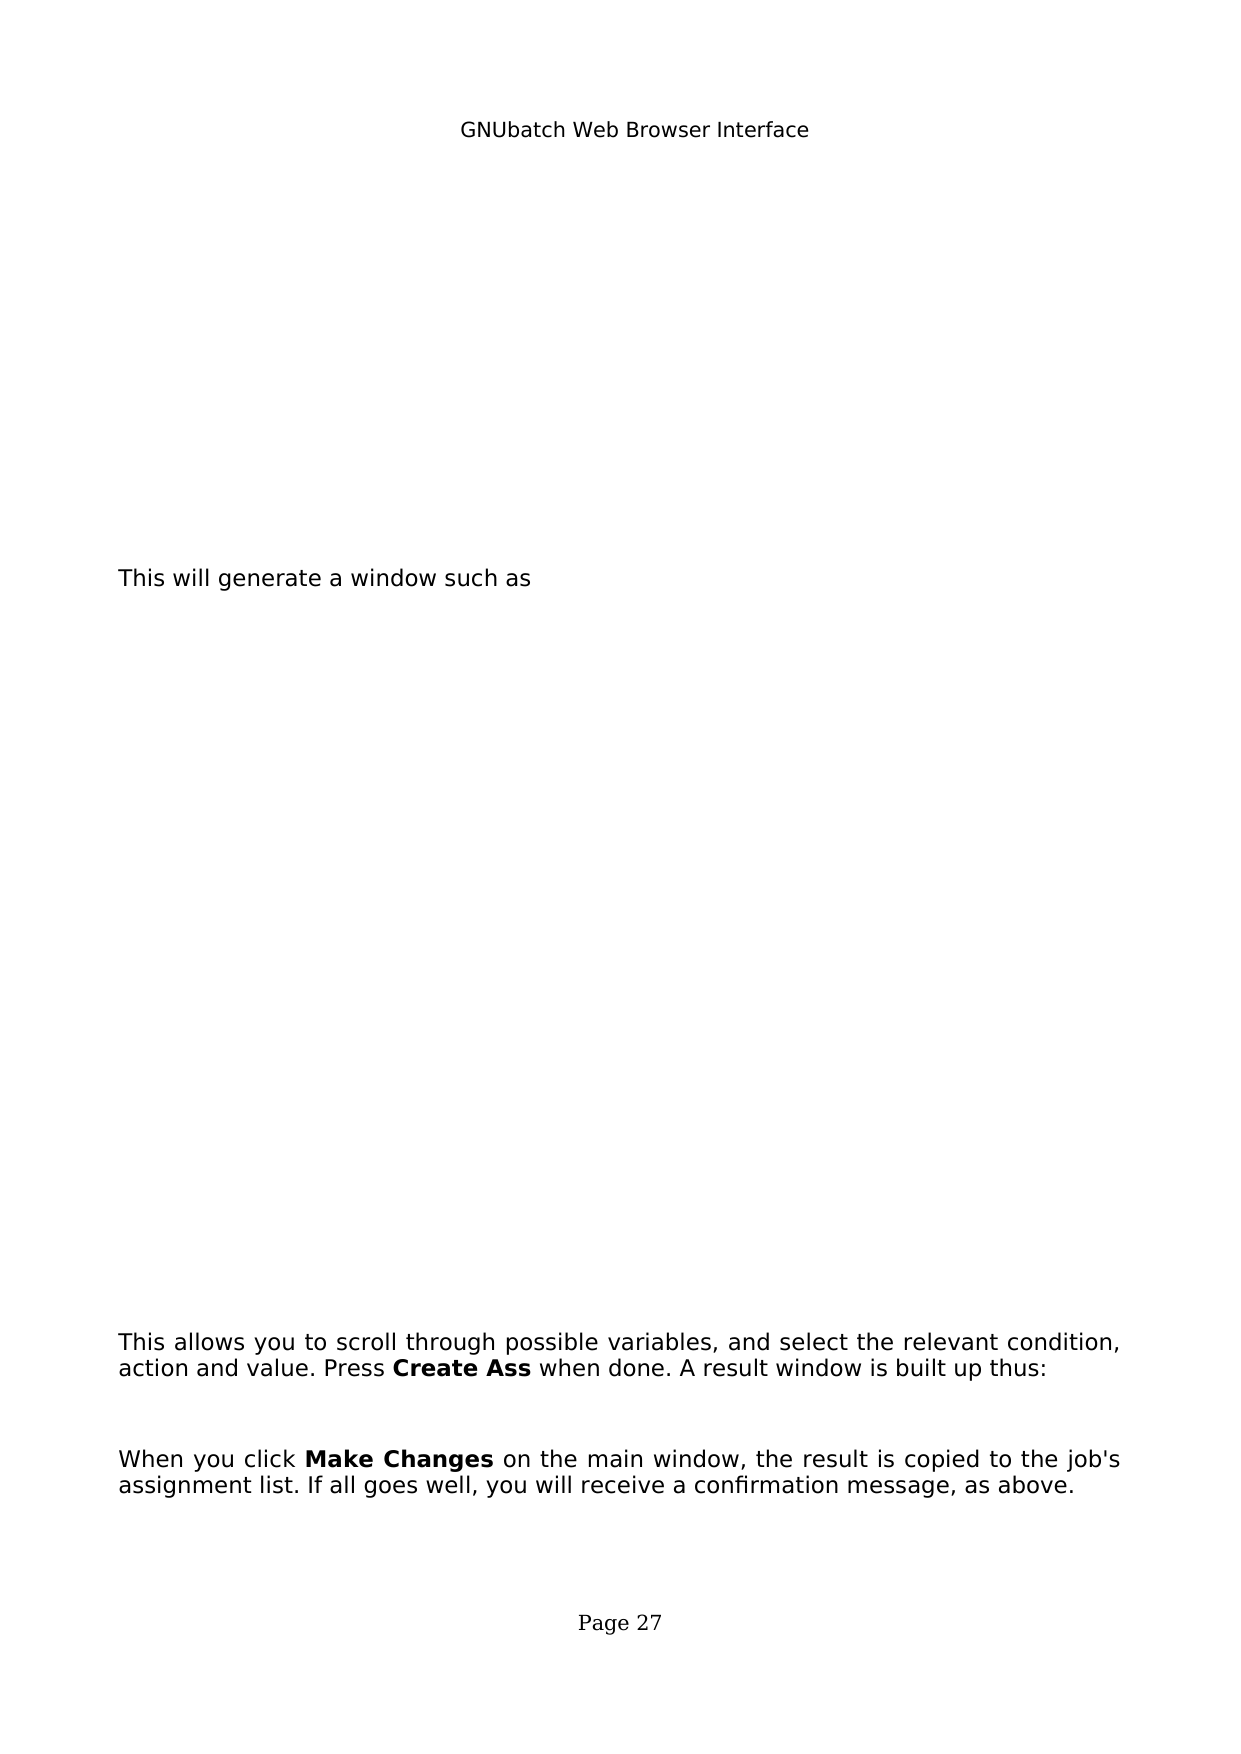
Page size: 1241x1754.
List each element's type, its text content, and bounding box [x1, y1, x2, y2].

text This will generate a window such as [118, 172, 1122, 592]
text This allows you to scroll through possible variables, and select the relevant condition, action and value. Press Create Ass when done. A result window is built up thus: [118, 1329, 1122, 1382]
text When you click Make Changes on the main window, the result is copied to the job's assignment list. If all goes well, you will receive a confirmation message, as above. [118, 1446, 1122, 1499]
